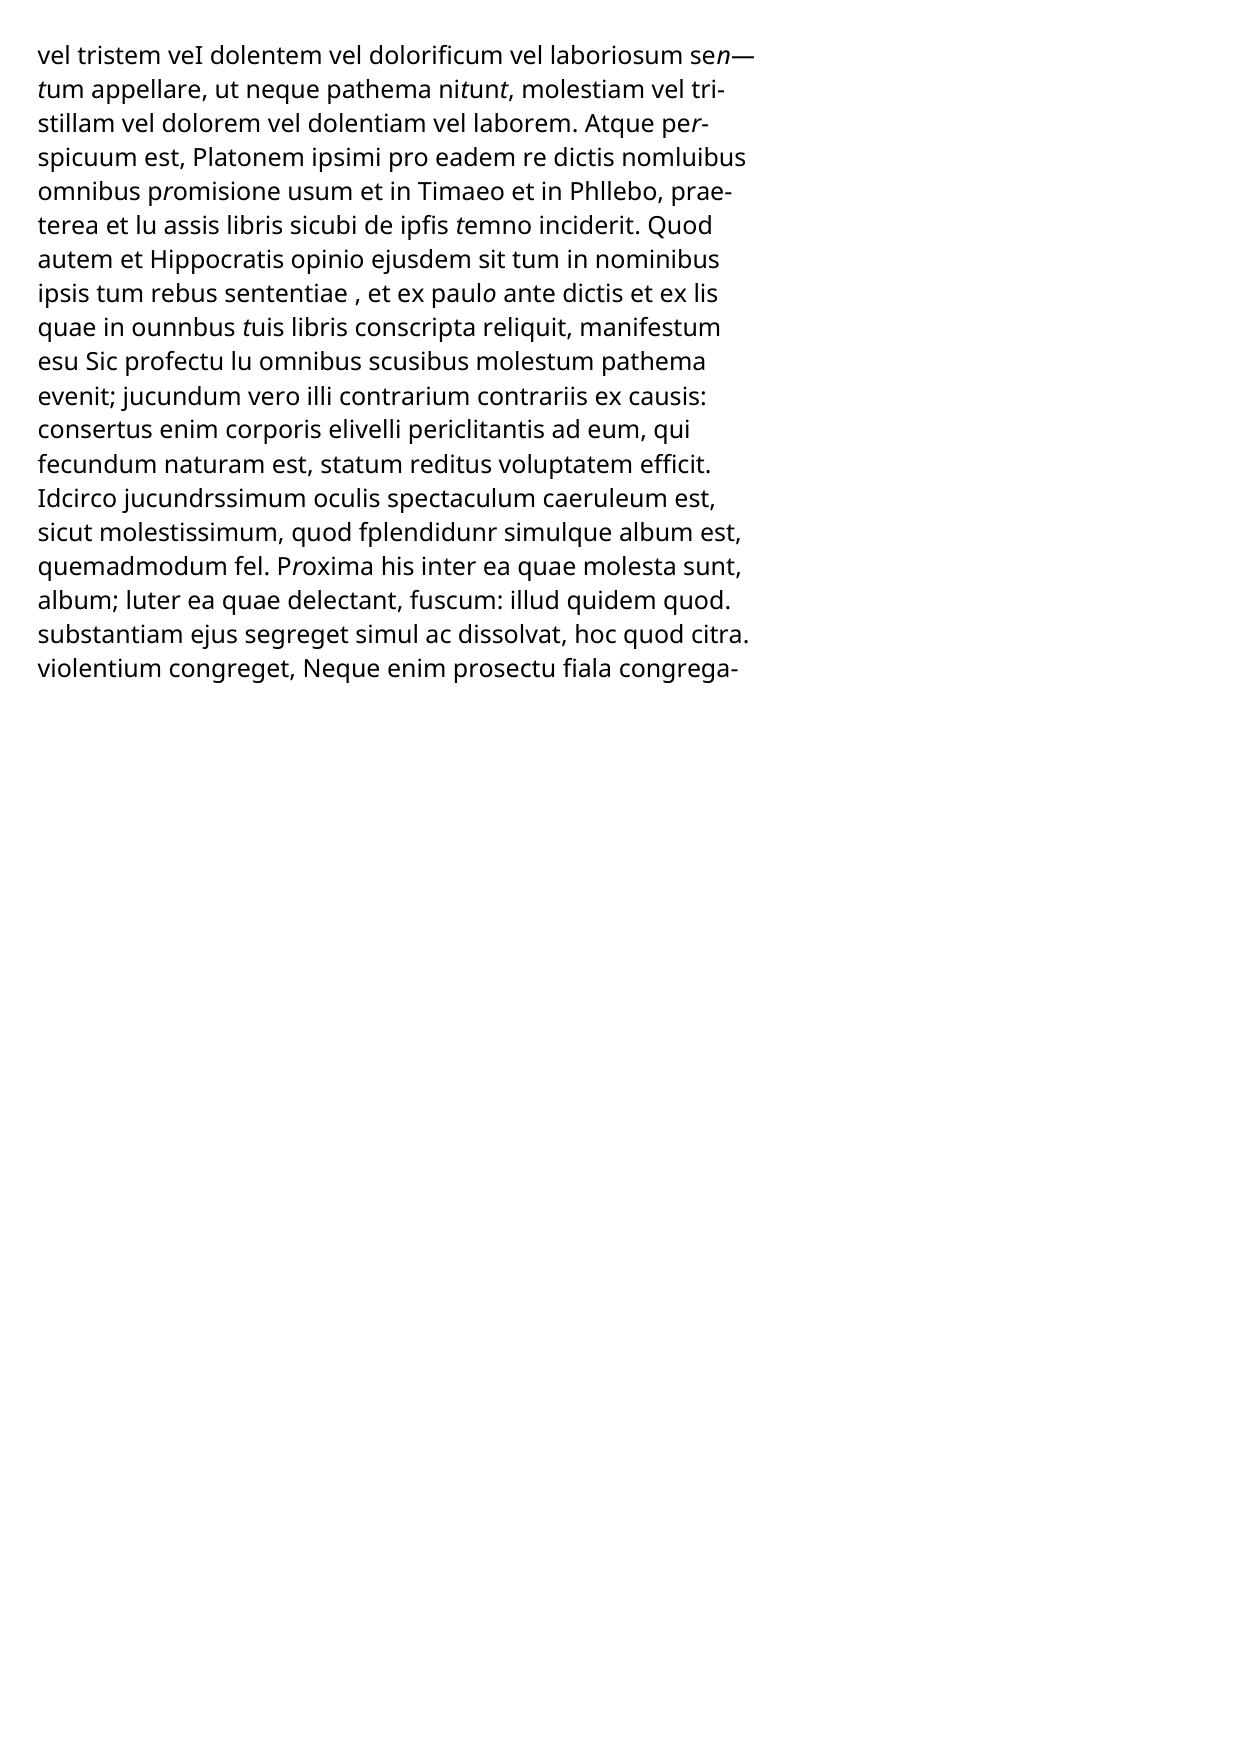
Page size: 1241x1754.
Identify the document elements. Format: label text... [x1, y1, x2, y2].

text vel tristem veI dolentem vel dolorificum vel laboriosum sen— tum appellare, ut neque pathema nitunt, molestiam vel tri- stillam vel dolorem vel dolentiam vel laborem. Atque per- spicuum est, Platonem ipsimi pro eadem re dictis nomluibus omnibus promisione usum et in Timaeo et in Phllebo, prae- terea et lu assis libris sicubi de ipfis temno inciderit. Quod autem et Hippocratis opinio ejusdem sit tum in nominibus ipsis tum rebus sententiae , et ex paulo ante dictis et ex lis quae in ounnbus tuis libris conscripta reliquit, manifestum esu Sic profectu lu omnibus scusibus molestum pathema evenit; jucundum vero illi contrarium contrariis ex causis: consertus enim corporis elivelli periclitantis ad eum, qui fecundum naturam est, statum reditus voluptatem efficit. Idcirco jucundrssimum oculis spectaculum caeruleum est, sicut molestissimum, quod fplendidunr simulque album est, quemadmodum fel. Proxima his inter ea quae molesta sunt, album; luter ea quae delectant, fuscum: illud quidem quod. substantiam ejus segreget simul ac dissolvat, hoc quod citra. violentium congreget, Neque enim prosectu fiala congrega- [37, 37, 1203, 685]
